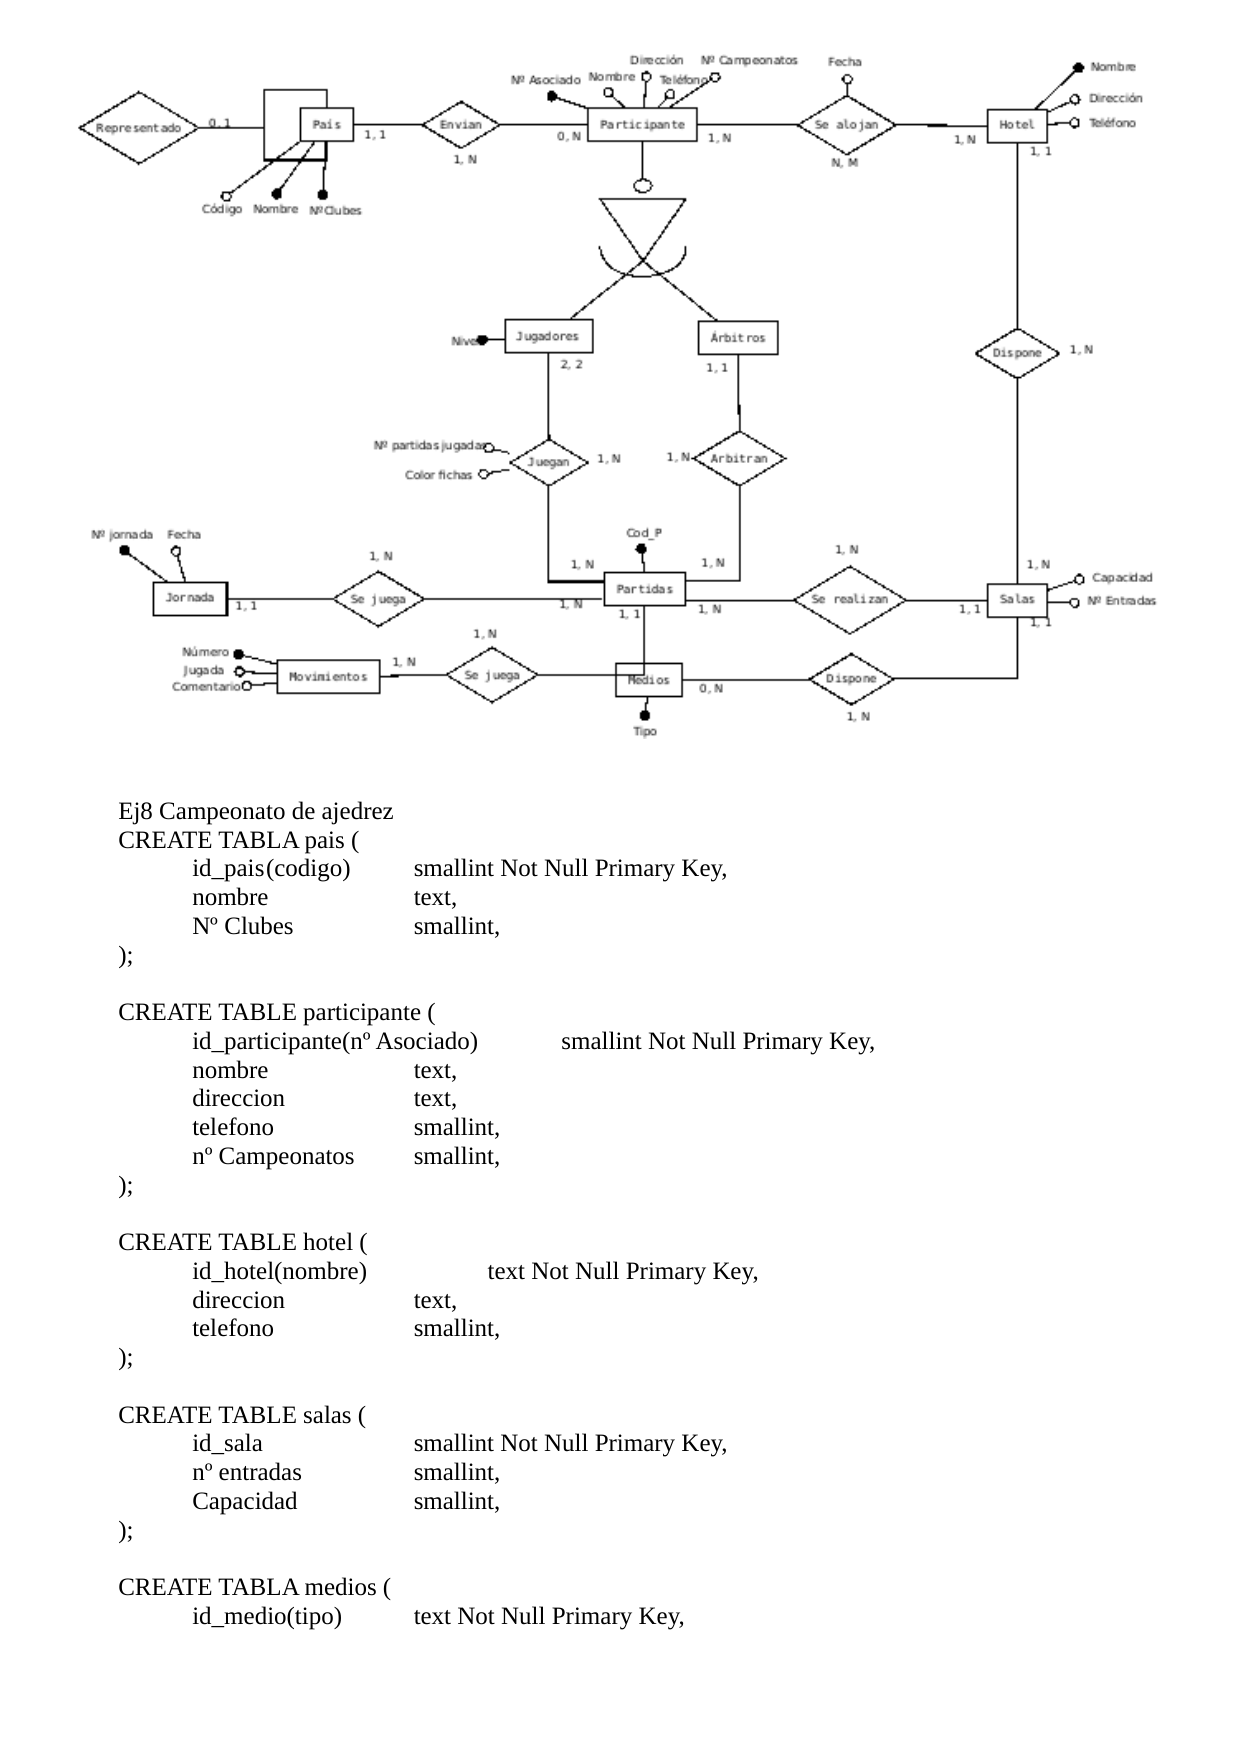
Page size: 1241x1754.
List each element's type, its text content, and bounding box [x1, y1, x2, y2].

text CREATE TABLE hotel ( [118, 1227, 1122, 1256]
text direccion text, [118, 1285, 1122, 1313]
text telefono smallint, [118, 1112, 1122, 1141]
text id_sala smallint Not Null Primary Key, [118, 1428, 1122, 1457]
picture [72, 54, 1158, 739]
text nº Campeonatos smallint, [118, 1141, 1122, 1170]
text nombre text, [118, 882, 1122, 911]
text id_hotel(nombre) text Not Null Primary Key, [118, 1256, 1122, 1285]
text id_participante(nº Asociado) smallint Not Null Primary Key, [118, 1026, 1122, 1055]
text ); [118, 1170, 1122, 1198]
text nº entradas smallint, [118, 1457, 1122, 1486]
text Nº Clubes smallint, [118, 911, 1122, 940]
text ); [118, 1515, 1122, 1543]
text telefono smallint, [118, 1313, 1122, 1342]
text Ej8 Campeonato de ajedrez [118, 796, 1122, 825]
text id_medio(tipo) text Not Null Primary Key, [118, 1601, 1122, 1630]
text Capacidad smallint, [118, 1486, 1122, 1515]
text CREATE TABLE salas ( [118, 1400, 1122, 1428]
text nombre text, [118, 1055, 1122, 1083]
text CREATE TABLA medios ( [118, 1572, 1122, 1601]
text ); [118, 940, 1122, 968]
text id_pais (codigo) smallint Not Null Primary Key, [118, 853, 1122, 882]
text CREATE TABLA pais ( [118, 825, 1122, 853]
text ); [118, 1342, 1122, 1371]
text CREATE TABLE participante ( [118, 997, 1122, 1026]
text direccion text, [118, 1083, 1122, 1112]
